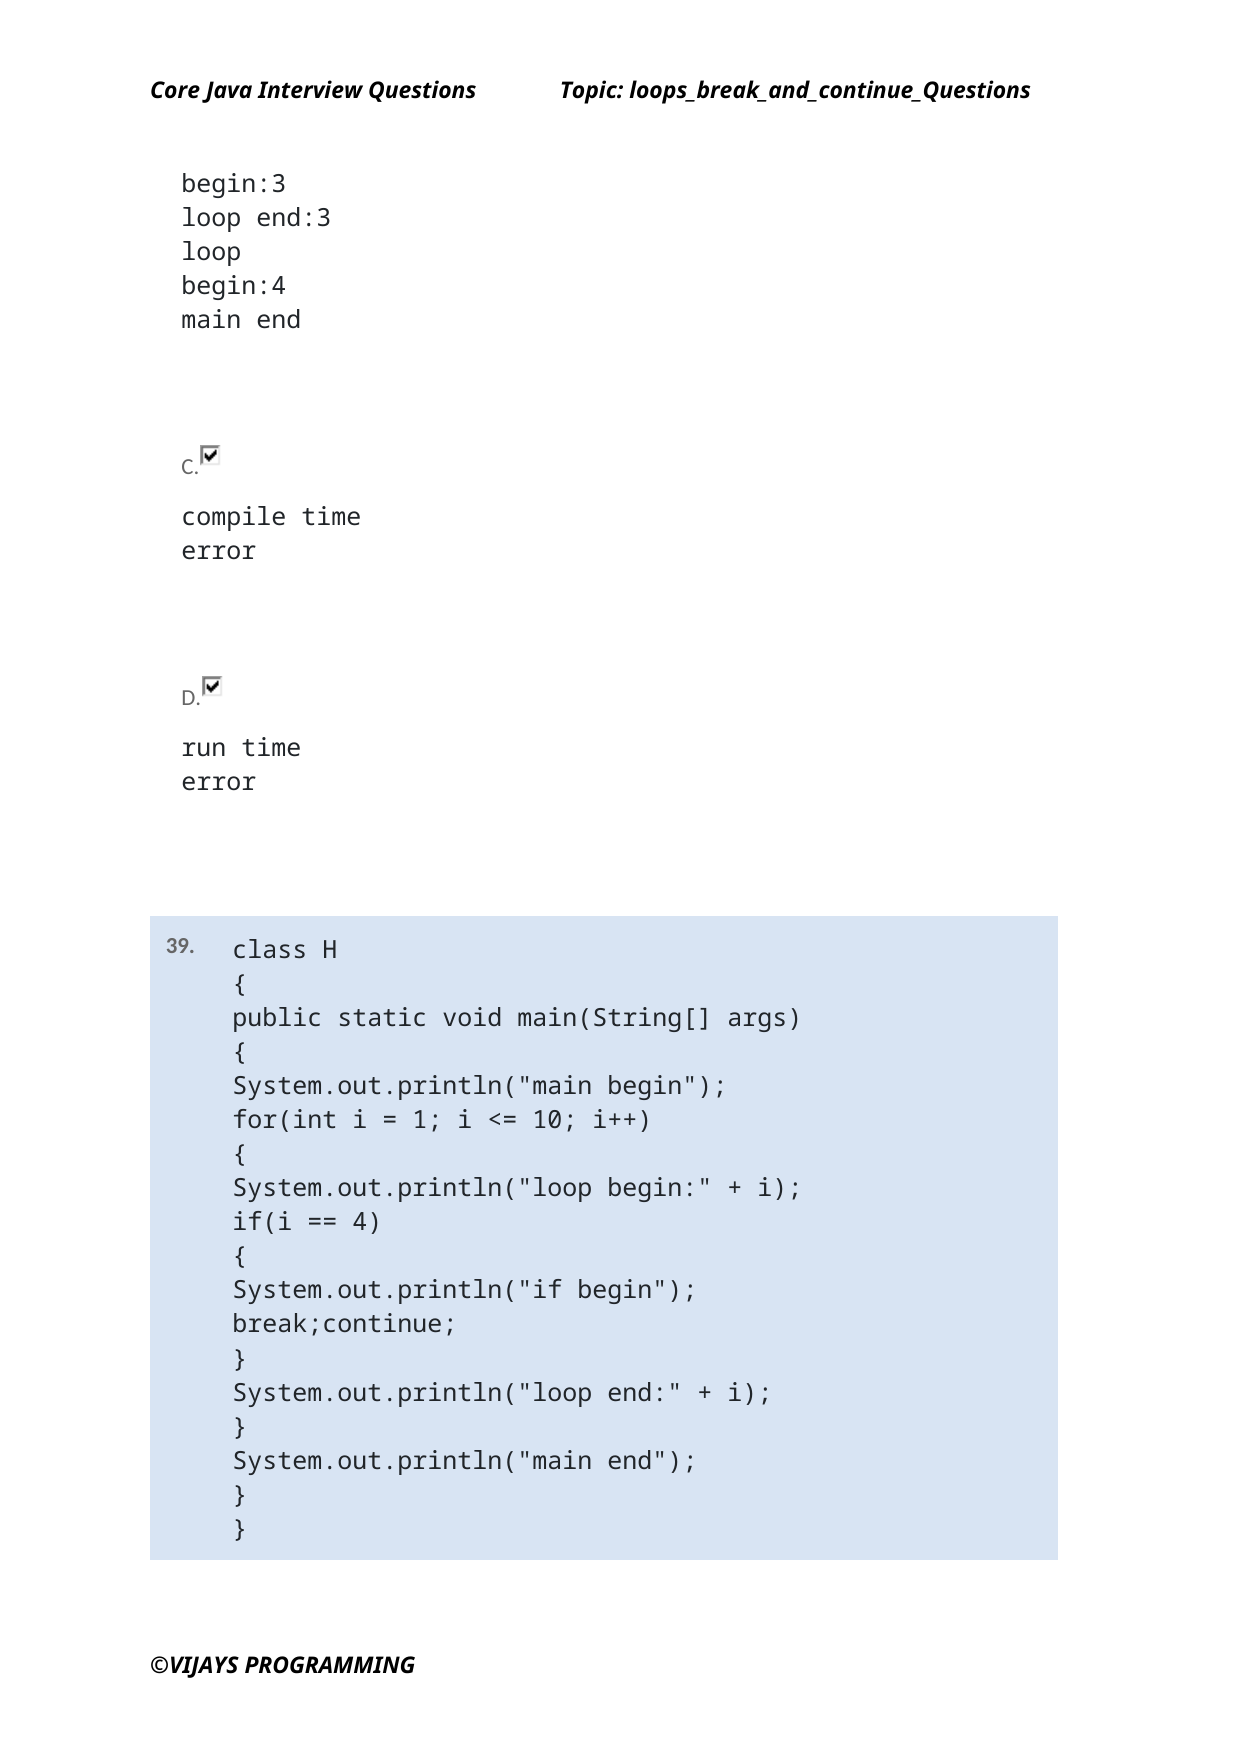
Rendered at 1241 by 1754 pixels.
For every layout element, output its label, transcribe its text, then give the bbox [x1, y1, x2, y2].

table_header D. run time error [181, 669, 387, 900]
table_cell [150, 150, 1090, 916]
table_header [1058, 916, 1090, 1560]
table_header class H { public static void main(String[] args) { System.out.println("main begin"); for(int i = 1; i <= 10; i++) { System.out.println("loop begin:" + i); if(i == 4) { System.out.println("if begin"); break;continue; } System.out.println("loop end:" + i); } System.out.println("main end"); } } [216, 916, 1058, 1560]
table_header C. compile time error [181, 438, 442, 669]
table_header begin:3 loop end:3 loop begin:4 main end [181, 166, 346, 438]
table_header 39. [150, 916, 216, 1560]
